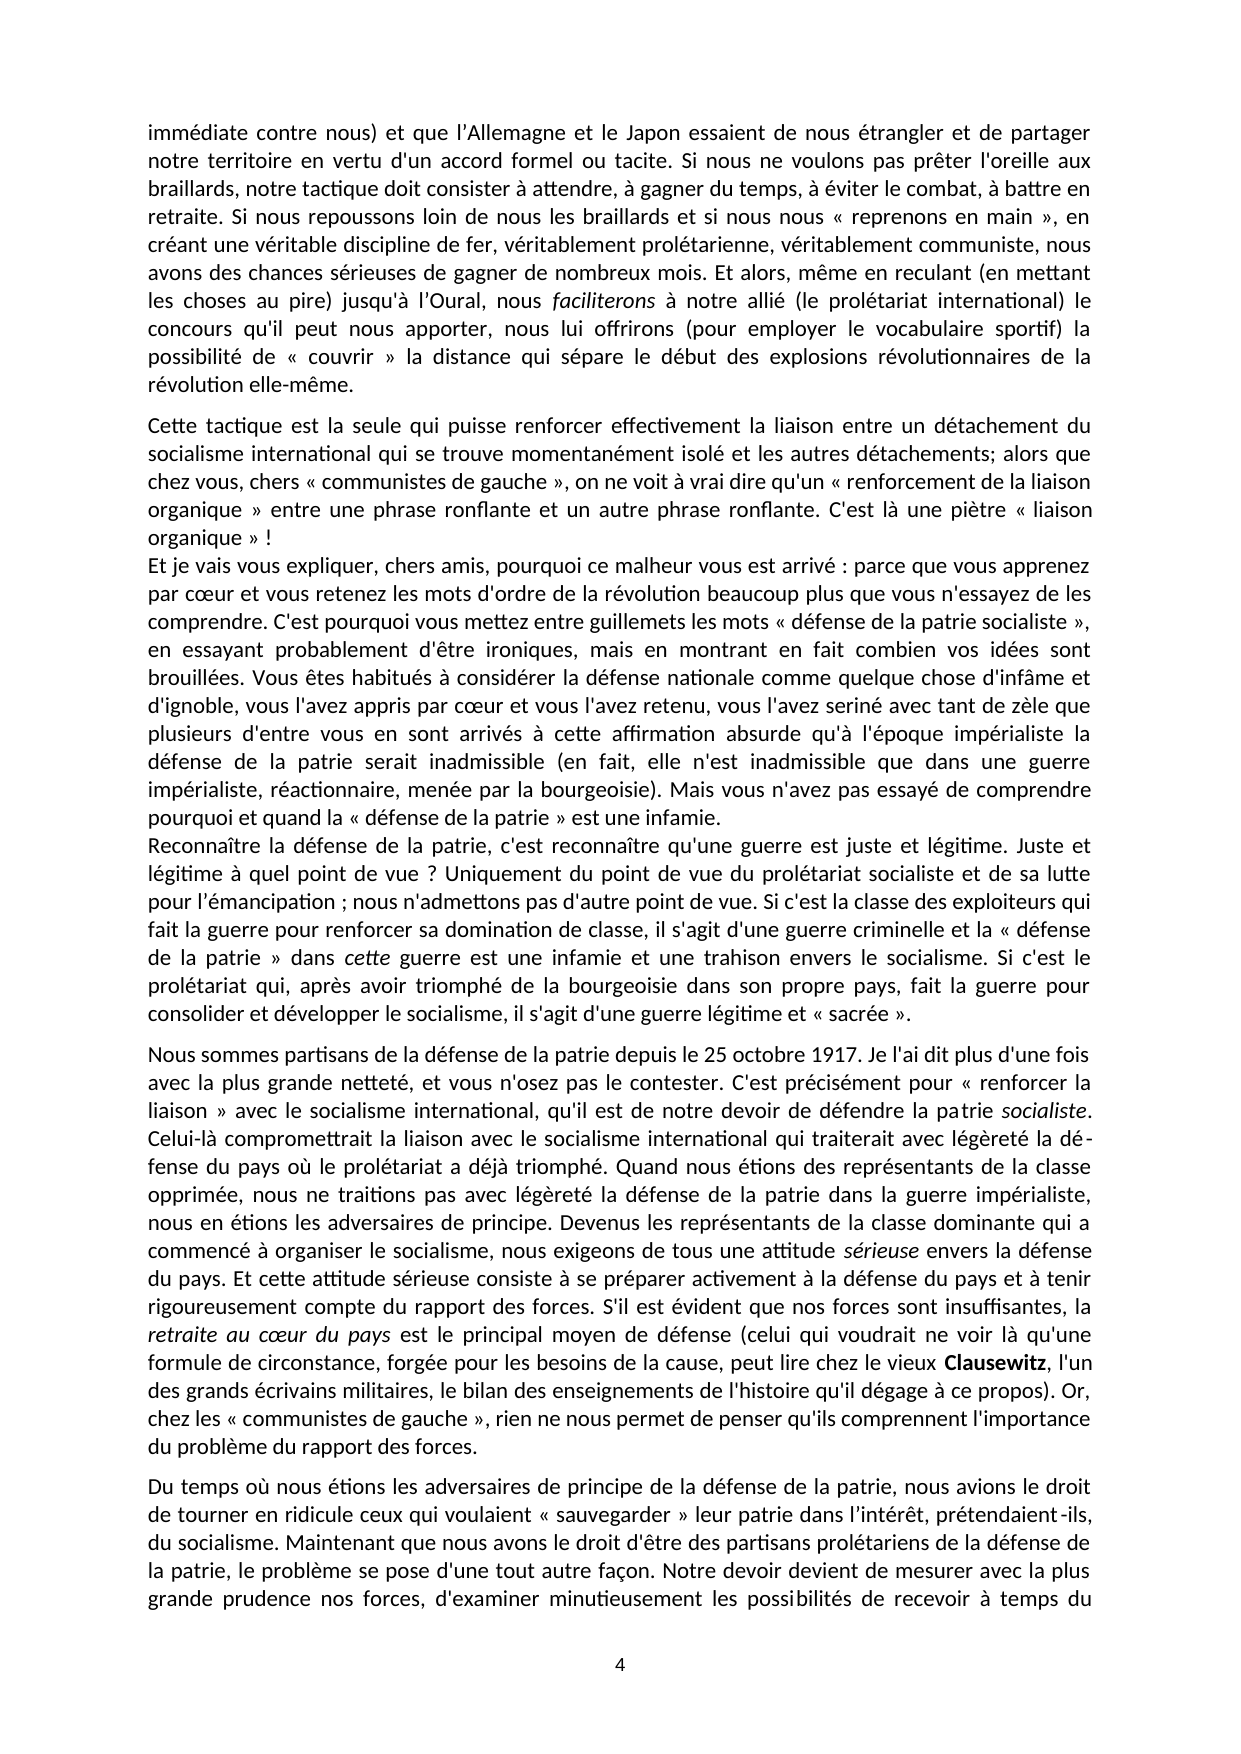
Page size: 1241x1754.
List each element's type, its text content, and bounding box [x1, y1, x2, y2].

text Nous sommes partisans de la défense de la patrie depuis le 25 octobre 1917. Je l'ai dit plus d'une fois avec la plus grande netteté, et vous n'osez pas le contester. C'est précisément pour « renforcer la liaison » avec le socialisme international, qu'il est de notre devoir de défendre la pa­trie socialiste. Celui‑là compromettrait la liaison avec le socialisme international qui traiterait avec légèreté la dé­fense du pays où le prolétariat a déjà triomphé. Quand nous étions des représentants de la classe opprimée, nous ne traitions pas avec légèreté la défense de la patrie dans la guerre impérialiste, nous en étions les adversaires de principe. Devenus les représentants de la classe dominante qui a commencé à organiser le socialisme, nous exigeons de tous une attitude sérieuse envers la défense du pays. Et cette attitude sérieuse consiste à se préparer activement à la défense du pays et à tenir rigoureusement compte du rapport des forces. S'il est évident que nos forces sont insuffisantes, la retraite au cœur du pays est le principal moyen de défense (celui qui voudrait ne voir là qu'une formule de circonstance, forgée pour les besoins de la cause, peut lire chez le vieux Clausewitz, l'un des grands écrivains militaires, le bilan des enseignements de l'histoire qu'il dégage à ce propos). Or, chez les « communistes de gauche », rien ne nous permet de penser qu'ils comprennent l'importance du problème du rapport des forces. [148, 1040, 1093, 1460]
text Cette tactique est la seule qui puisse renforcer effectivement la liaison entre un détachement du socialisme international qui se trouve momentanément isolé et les autres détachements; alors que chez vous, chers « communistes de gauche », on ne voit à vrai dire qu'un « renforcement de la liaison organique » entre une phrase ronflante et un autre phrase ronflante. C'est là une piètre « liaison organique » ! [148, 411, 1093, 551]
text immédiate contre nous) et que l’Allemagne et le Japon essaient de nous étrangler et de partager notre territoire en vertu d'un accord formel ou tacite. Si nous ne voulons pas prêter l'oreille aux braillards, notre tactique doit consister à attendre, à gagner du temps, à éviter le combat, à battre en retraite. Si nous repoussons loin de nous les braillards et si nous nous « reprenons en main », en créant une véritable discipline de fer, véritablement prolétarienne, véritablement communiste, nous avons des chances sérieuses de gagner de nombreux mois. Et alors, même en reculant (en mettant les choses au pire) jusqu'à l’Oural, nous faciliterons à notre allié (le prolétariat international) le concours qu'il peut nous apporter, nous lui offrirons (pour employer le vocabulaire sportif) la possibilité de « couvrir » la distance qui sépare le début des explosions révolutionnaires de la révolution elle-même. [148, 118, 1093, 398]
text Du temps où nous étions les adversaires de principe de la défense de la patrie, nous avions le droit de tourner en ridicule ceux qui voulaient « sauvegarder » leur patrie dans l’intérêt, prétendaient‑ils, du socialisme. Maintenant que nous avons le droit d'être des partisans prolétariens de la défense de la patrie, le problème se pose d'une tout autre façon. Notre devoir devient de mesurer avec la plus grande prudence nos forces, d'examiner minutieusement les possi­bilités de recevoir à temps du [148, 1472, 1093, 1612]
text Reconnaître la défense de la patrie, c'est reconnaître qu'une guerre est juste et légitime. Juste et légitime à quel point de vue ? Uniquement du point de vue du prolétariat socialiste et de sa lutte pour l’émancipation ; nous n'admettons pas d'autre point de vue. Si c'est la classe des exploiteurs qui fait la guerre pour renforcer sa domination de classe, il s'agit d'une guerre criminelle et la « défense de la patrie » dans cette guerre est une infamie et une trahison envers le socialisme. Si c'est le prolétariat qui, après avoir triomphé de la bourgeoisie dans son propre pays, fait la guerre pour consolider et développer le socialisme, il s'agit d'une guerre légitime et « sacrée ». [148, 831, 1093, 1027]
text Et je vais vous expliquer, chers amis, pourquoi ce malheur vous est arrivé : parce que vous apprenez par cœur et vous retenez les mots d'ordre de la révolution beaucoup plus que vous n'essayez de les comprendre. C'est pourquoi vous mettez entre guillemets les mots « défense de la patrie socialiste », en essayant probablement d'être ironiques, mais en montrant en fait combien vos idées sont brouillées. Vous êtes habitués à considérer la défense nationale comme quelque chose d'infâme et d'ignoble, vous l'avez appris par cœur et vous l'avez retenu, vous l'avez seriné avec tant de zèle que plusieurs d'entre vous en sont arrivés à cette affirmation absurde qu'à l'époque impérialiste la défense de la patrie serait inadmissible (en fait, elle n'est inadmissible que dans une guerre impérialiste, réactionnaire, menée par la bourgeoisie). Mais vous n'avez pas essayé de comprendre pourquoi et quand la « défense de la patrie » est une infamie. [148, 551, 1093, 831]
